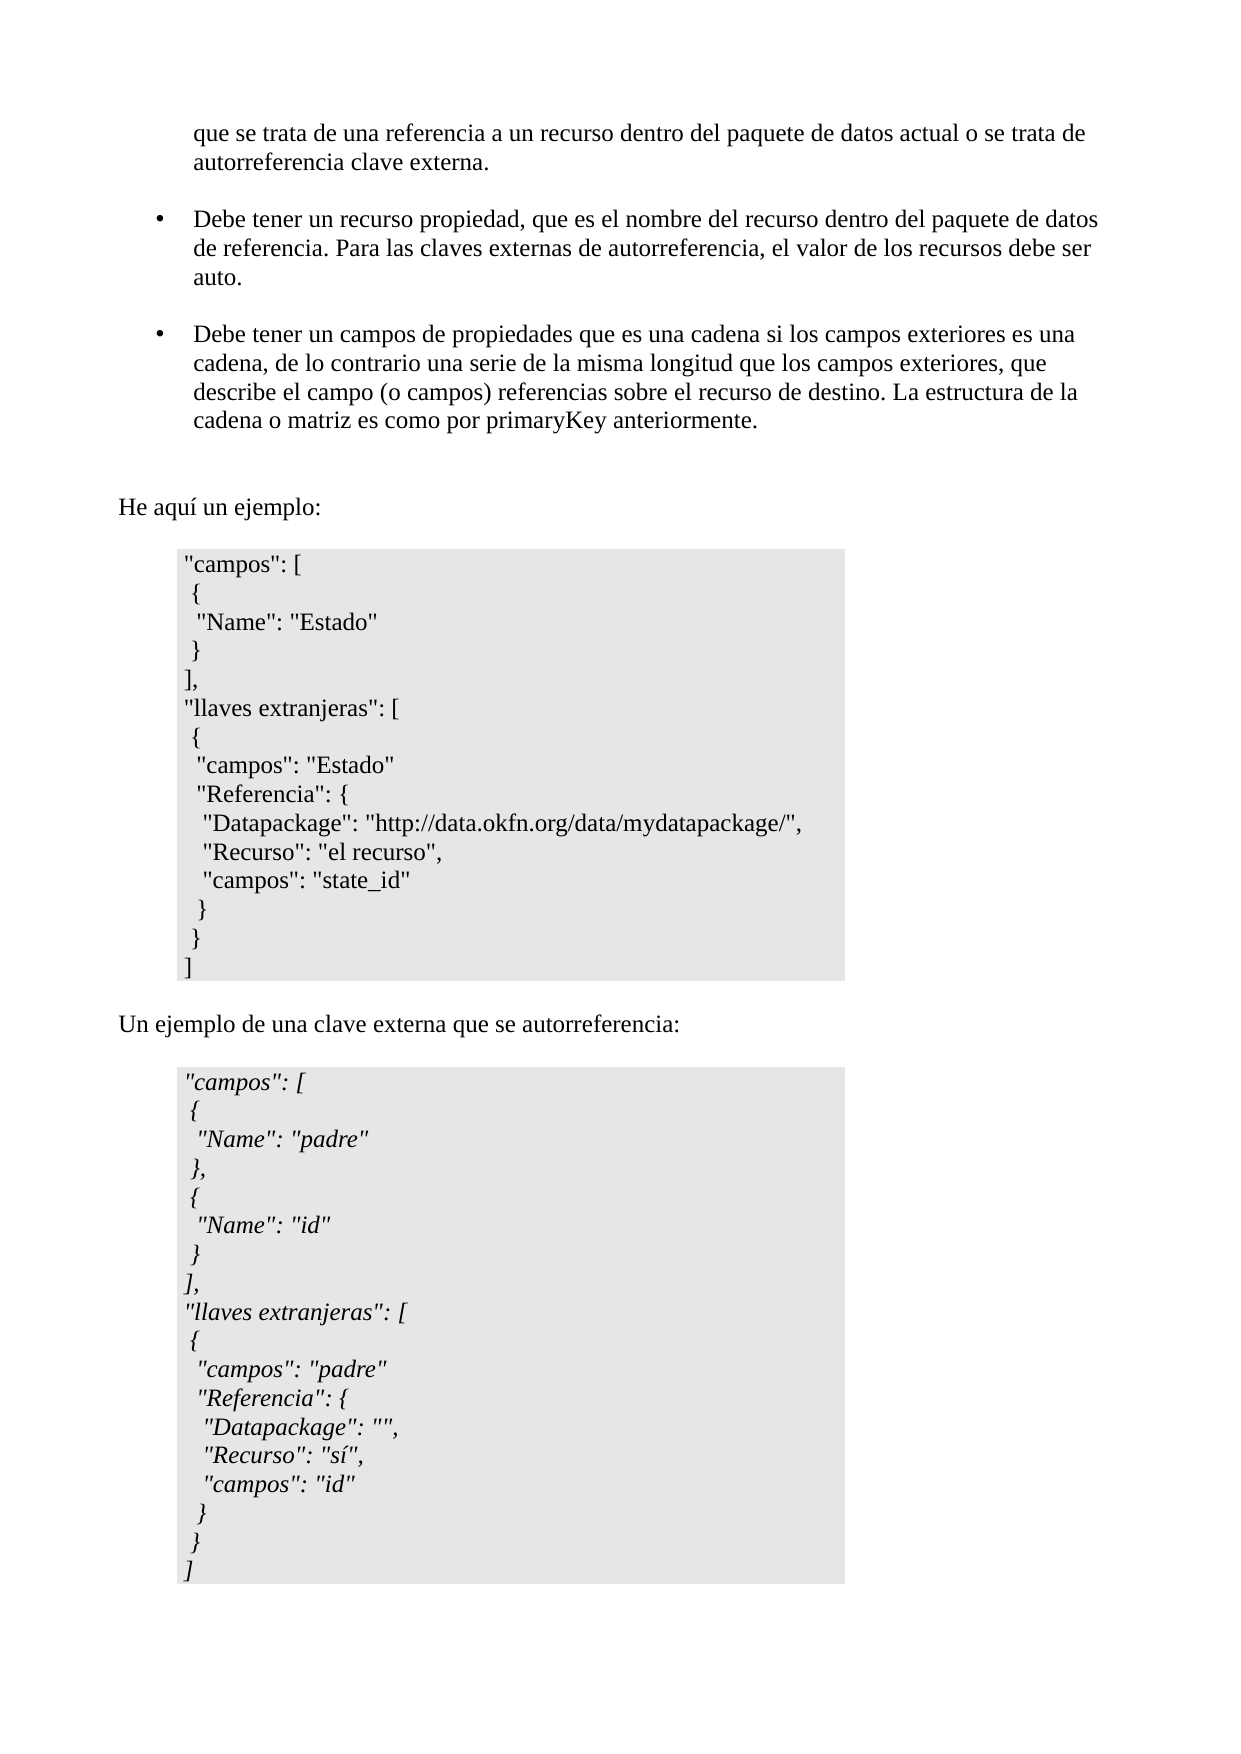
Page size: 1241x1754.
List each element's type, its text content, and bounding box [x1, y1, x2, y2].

text Un ejemplo de una clave externa que se autorreferencia: [118, 981, 1123, 1067]
text He aquí un ejemplo: [118, 463, 1123, 549]
list Debe tener un recurso propiedad, que es el nombre del recurso dentro del paquete de datos de referencia. Para las claves externas de autorreferencia, el valor de los recursos debe ser auto. [156, 204, 1123, 291]
text "campos": [ { "Name": "padre" }, { "Name": "id" } ], "llaves extranjeras": [ { "campos": "padre" "Referencia": { "Datapackage": "", "Recurso": "sí", "campos": "id" } } ] [177, 1067, 845, 1584]
list que se trata de una referencia a un recurso dentro del paquete de datos actual o se trata de autorreferencia clave externa. [156, 118, 1123, 176]
text "campos": [ { "Name": "Estado" } ], "llaves extranjeras": [ { "campos": "Estado" "Referencia": { "Datapackage": "http://data.okfn.org/data/mydatapackage/", "Recurso": "el recurso", "campos": "state_id" } } ] [177, 549, 845, 981]
list Debe tener un campos de propiedades que es una cadena si los campos exteriores es una cadena, de lo contrario una serie de la misma longitud que los campos exteriores, que describe el campo (o campos) referencias sobre el recurso de destino. La estructura de la cadena o matriz es como por primaryKey anteriormente. [156, 319, 1123, 463]
